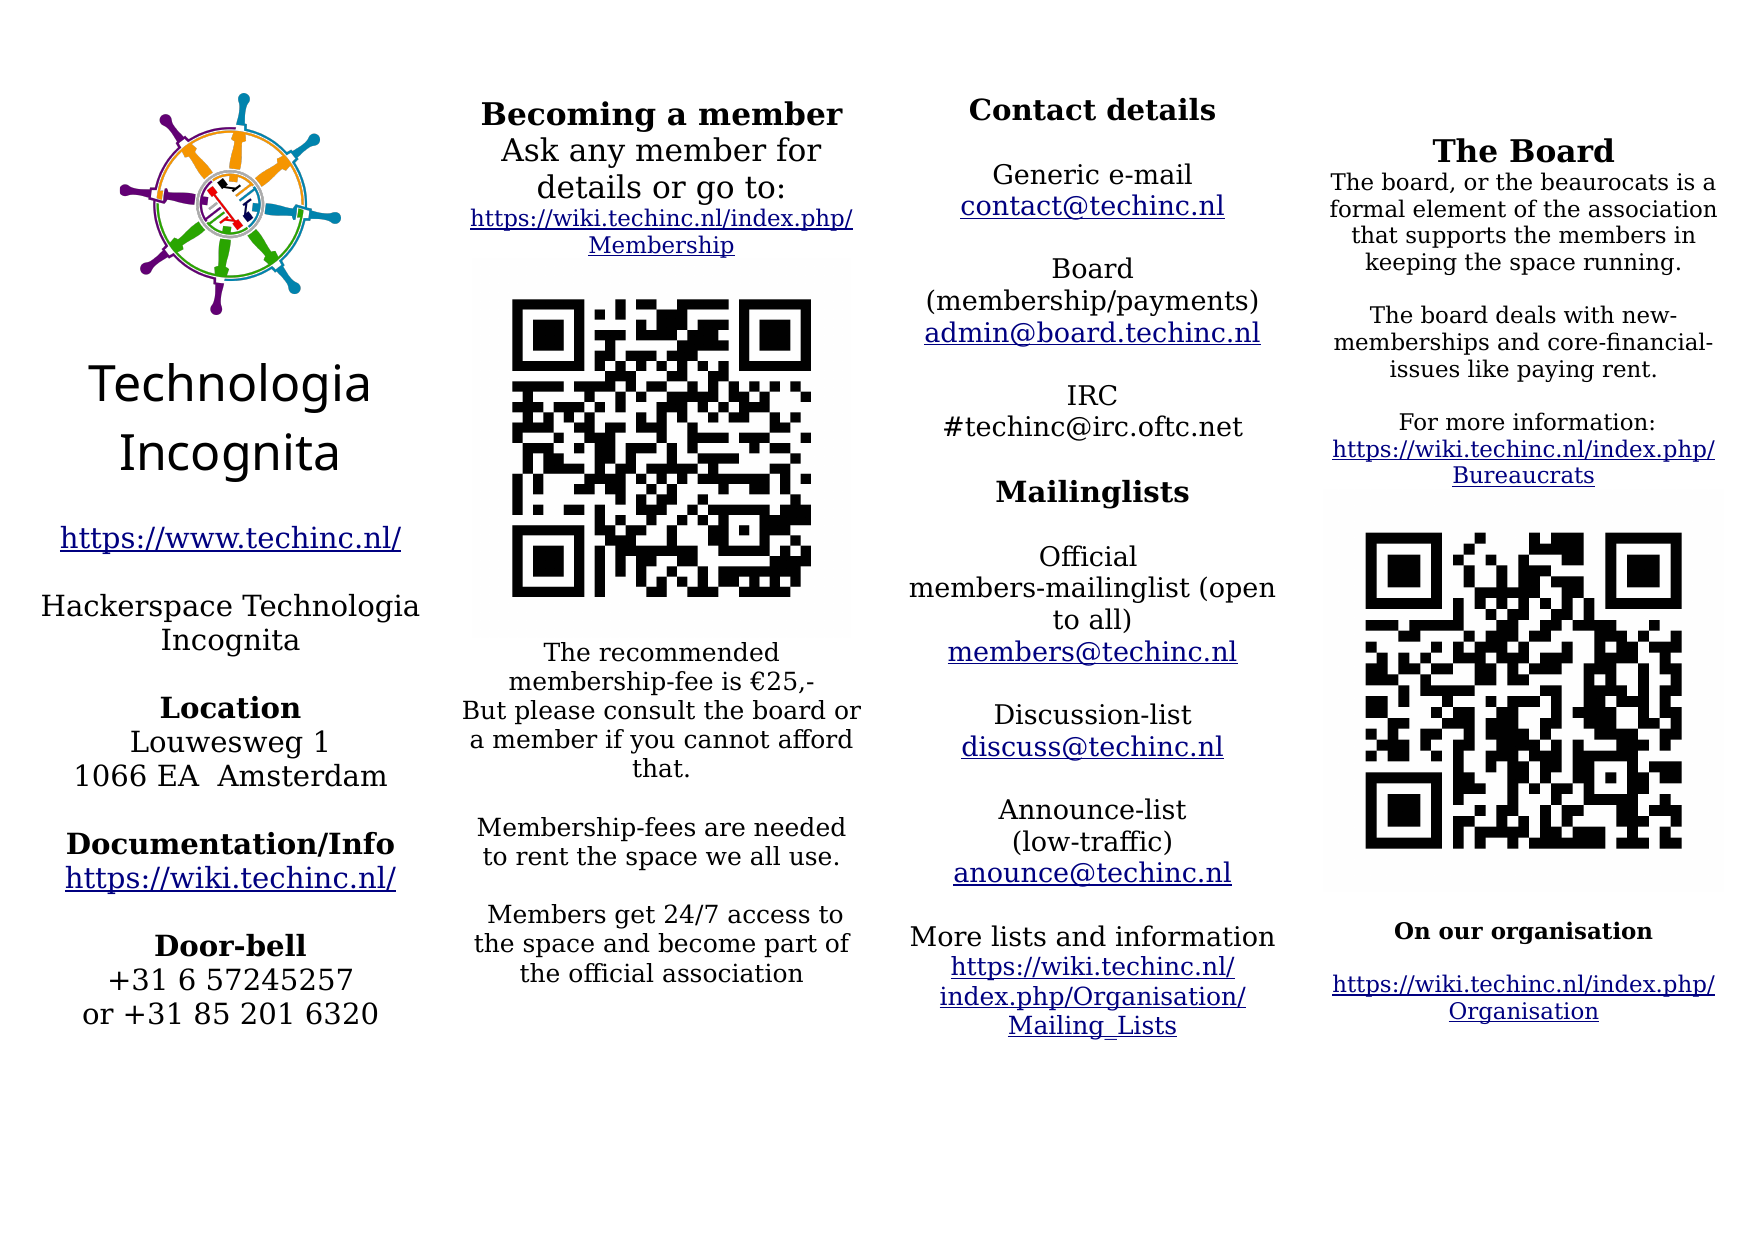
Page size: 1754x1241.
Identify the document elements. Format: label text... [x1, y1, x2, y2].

text Door-bell [29, 929, 431, 963]
text Board (membership/payments) [892, 254, 1293, 317]
text Location [29, 691, 431, 725]
text Incognita [29, 416, 431, 484]
picture [245, 93, 341, 214]
text Announce-list [892, 794, 1293, 826]
text https://wiki.techinc.nl/index.php/Bureaucrats [1323, 436, 1724, 489]
text Generic e-mail contact@techinc.nl [892, 159, 1293, 222]
text Contact details [892, 93, 1293, 128]
text anounce@techinc.nl [892, 857, 1293, 889]
text Membership-fees are needed to rent the space we all use. [461, 813, 862, 871]
text More lists and information [892, 921, 1293, 952]
text Louwesweg 1 [29, 725, 431, 759]
text Technologia [29, 348, 431, 416]
text Discussion-list [892, 699, 1293, 731]
text https://wiki.techinc.nl/index.php/Organisation [1323, 971, 1724, 1025]
text https://www.techinc.nl/ [29, 521, 431, 555]
text #techinc@irc.oftc.net [892, 412, 1293, 443]
text For more information: [1323, 409, 1724, 436]
text https://wiki.techinc.nl/index.php/Organisation/Mailing_Lists [892, 952, 1293, 1040]
text members-mailinglist (open to all) [892, 573, 1293, 636]
text members@techinc.nl [892, 636, 1293, 667]
text IRC [892, 380, 1293, 412]
text Documentation/Info https://wiki.techinc.nl/ [29, 827, 431, 895]
text Mailinglists [892, 475, 1293, 509]
text discuss@techinc.nl [892, 731, 1293, 762]
text The recommended membership-fee is €25,- [461, 259, 862, 696]
picture [1322, 489, 1725, 892]
text Ask any member for details or go to: https://wiki.techinc.nl/index.php/Membership [461, 133, 862, 259]
text Becoming a member [461, 96, 862, 133]
text admin@board.techinc.nl [892, 317, 1293, 348]
text The Board [1323, 133, 1724, 169]
text Members get 24/7 access to the space and become part of the official association [461, 901, 862, 988]
text Official [892, 541, 1293, 573]
text Hackerspace Technologia Incognita [29, 589, 431, 657]
text On our organisation [1323, 918, 1724, 945]
text or +31 85 201 6320 [29, 997, 431, 1031]
text 1066 EA Amsterdam [29, 759, 431, 793]
text The board, or the beaurocats is a formal element of the association that supports the members in keeping the space running. [1323, 169, 1724, 276]
text +31 6 57245257 [29, 963, 431, 997]
text (low-traffic) [892, 826, 1293, 857]
picture [471, 258, 852, 638]
picture [119, 93, 341, 315]
text But please consult the board or a member if you cannot afford that. [461, 696, 862, 784]
text The board deals with new-memberships and core-financial-issues like paying rent. [1323, 303, 1724, 383]
